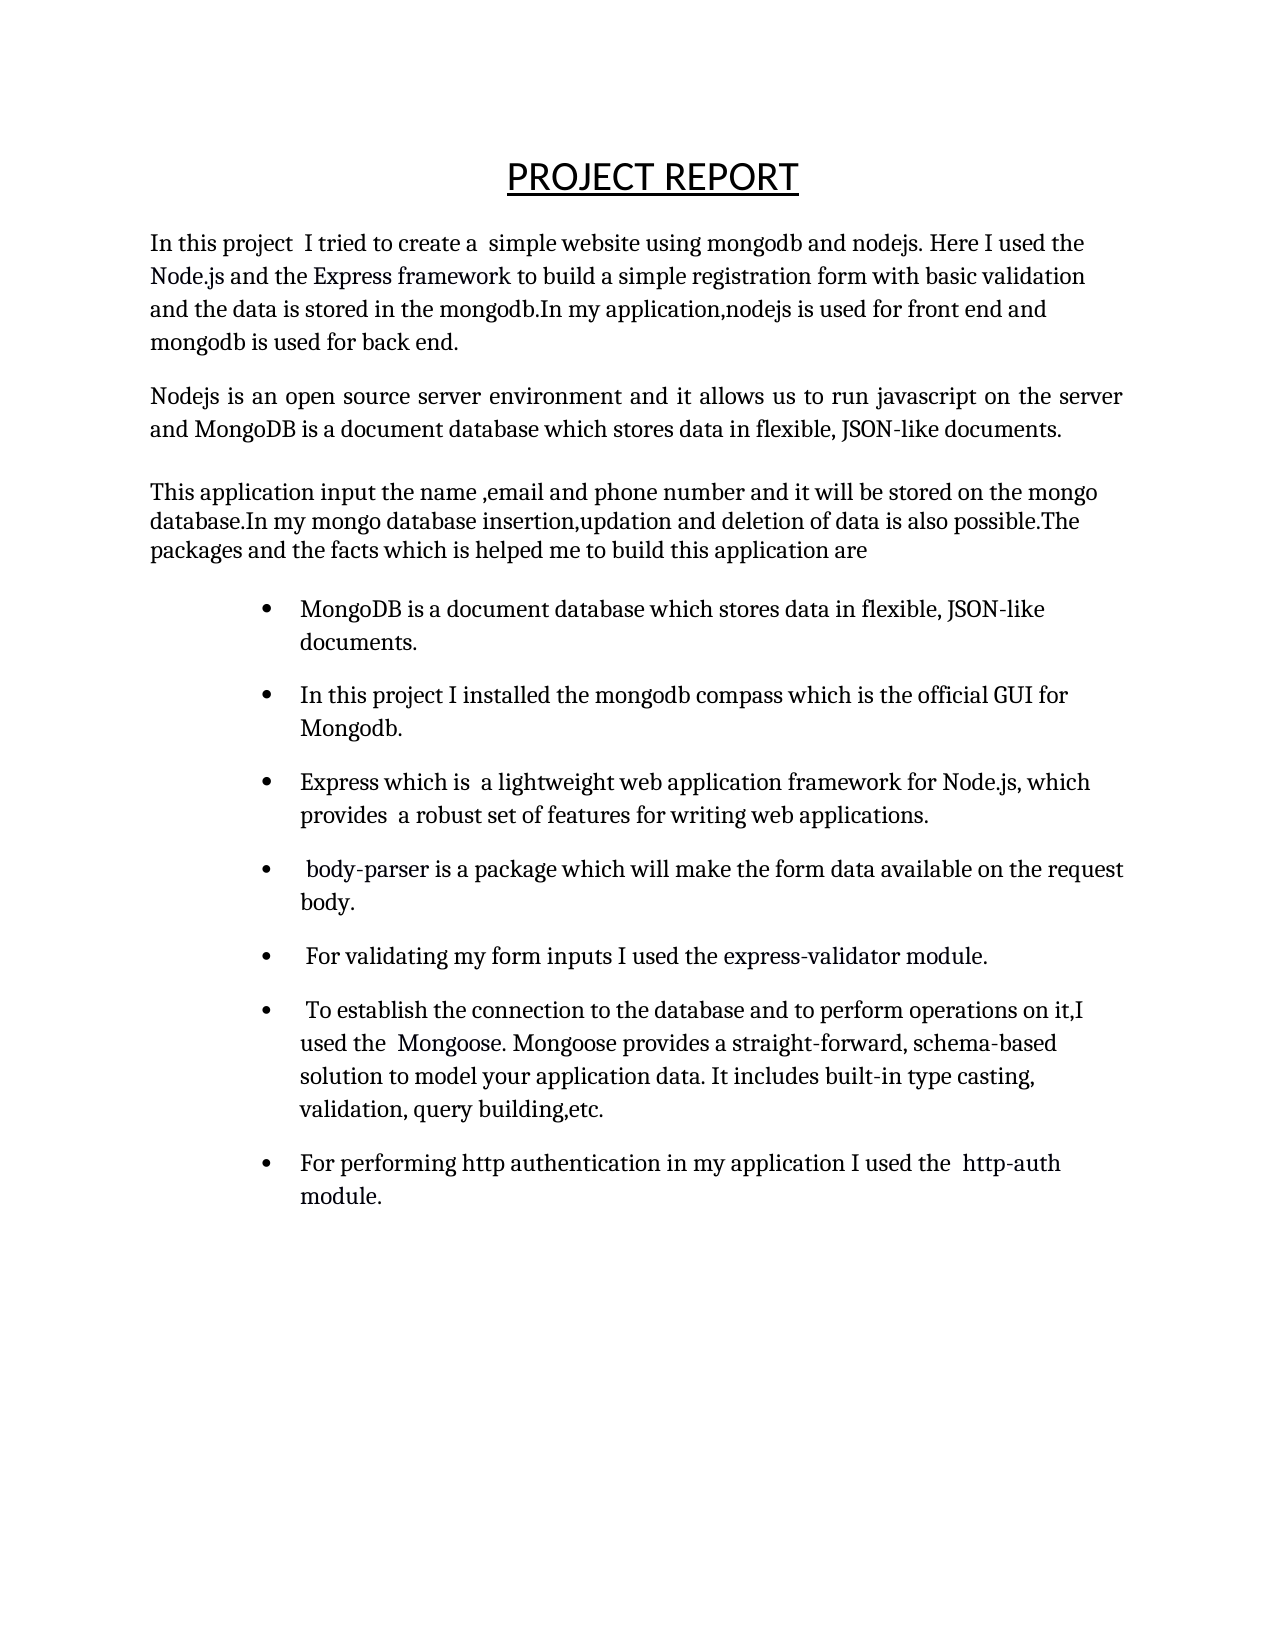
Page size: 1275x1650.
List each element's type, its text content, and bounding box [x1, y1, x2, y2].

list MongoDB is a document database which stores data in flexible, JSON-like documents. [262, 594, 1125, 656]
list body-parser is a package which will make the form data available on the request body. [262, 855, 1125, 917]
text Nodejs is an open source server environment and it allows us to run javascript on the server and MongoDB is a document database which stores data in flexible, JSON-like documents. [150, 382, 1125, 444]
list Express which is a lightweight web application framework for Node.js, which provides a robust set of features for writing web applications. [262, 768, 1125, 830]
list For validating my form inputs I used the express-validator module. [262, 942, 1125, 971]
text In this project I tried to create a simple website using mongodb and nodejs. Here I used the Node.js and the Express framework to build a simple registration form with basic validation and the data is stored in the mongodb.In my application,nodejs is used for front end and mongodb is used for back end. [150, 229, 1125, 357]
text This application input the name ,email and phone number and it will be stored on the mongo database.In my mongo database insertion,updation and deletion of data is also possible.The packages and the facts which is helped me to build this application are [150, 478, 1125, 564]
list In this project I installed the mongodb compass which is the official GUI for Mongodb. [262, 681, 1125, 743]
list For performing http authentication in my application I used the http-auth module. [262, 1149, 1125, 1211]
list To establish the connection to the database and to perform operations on it,I used the Mongoose. Mongoose provides a straight-forward, schema-based solution to model your application data. It includes built-in type casting, validation, query building,etc. [262, 996, 1125, 1124]
text PROJECT REPORT [150, 150, 1125, 201]
